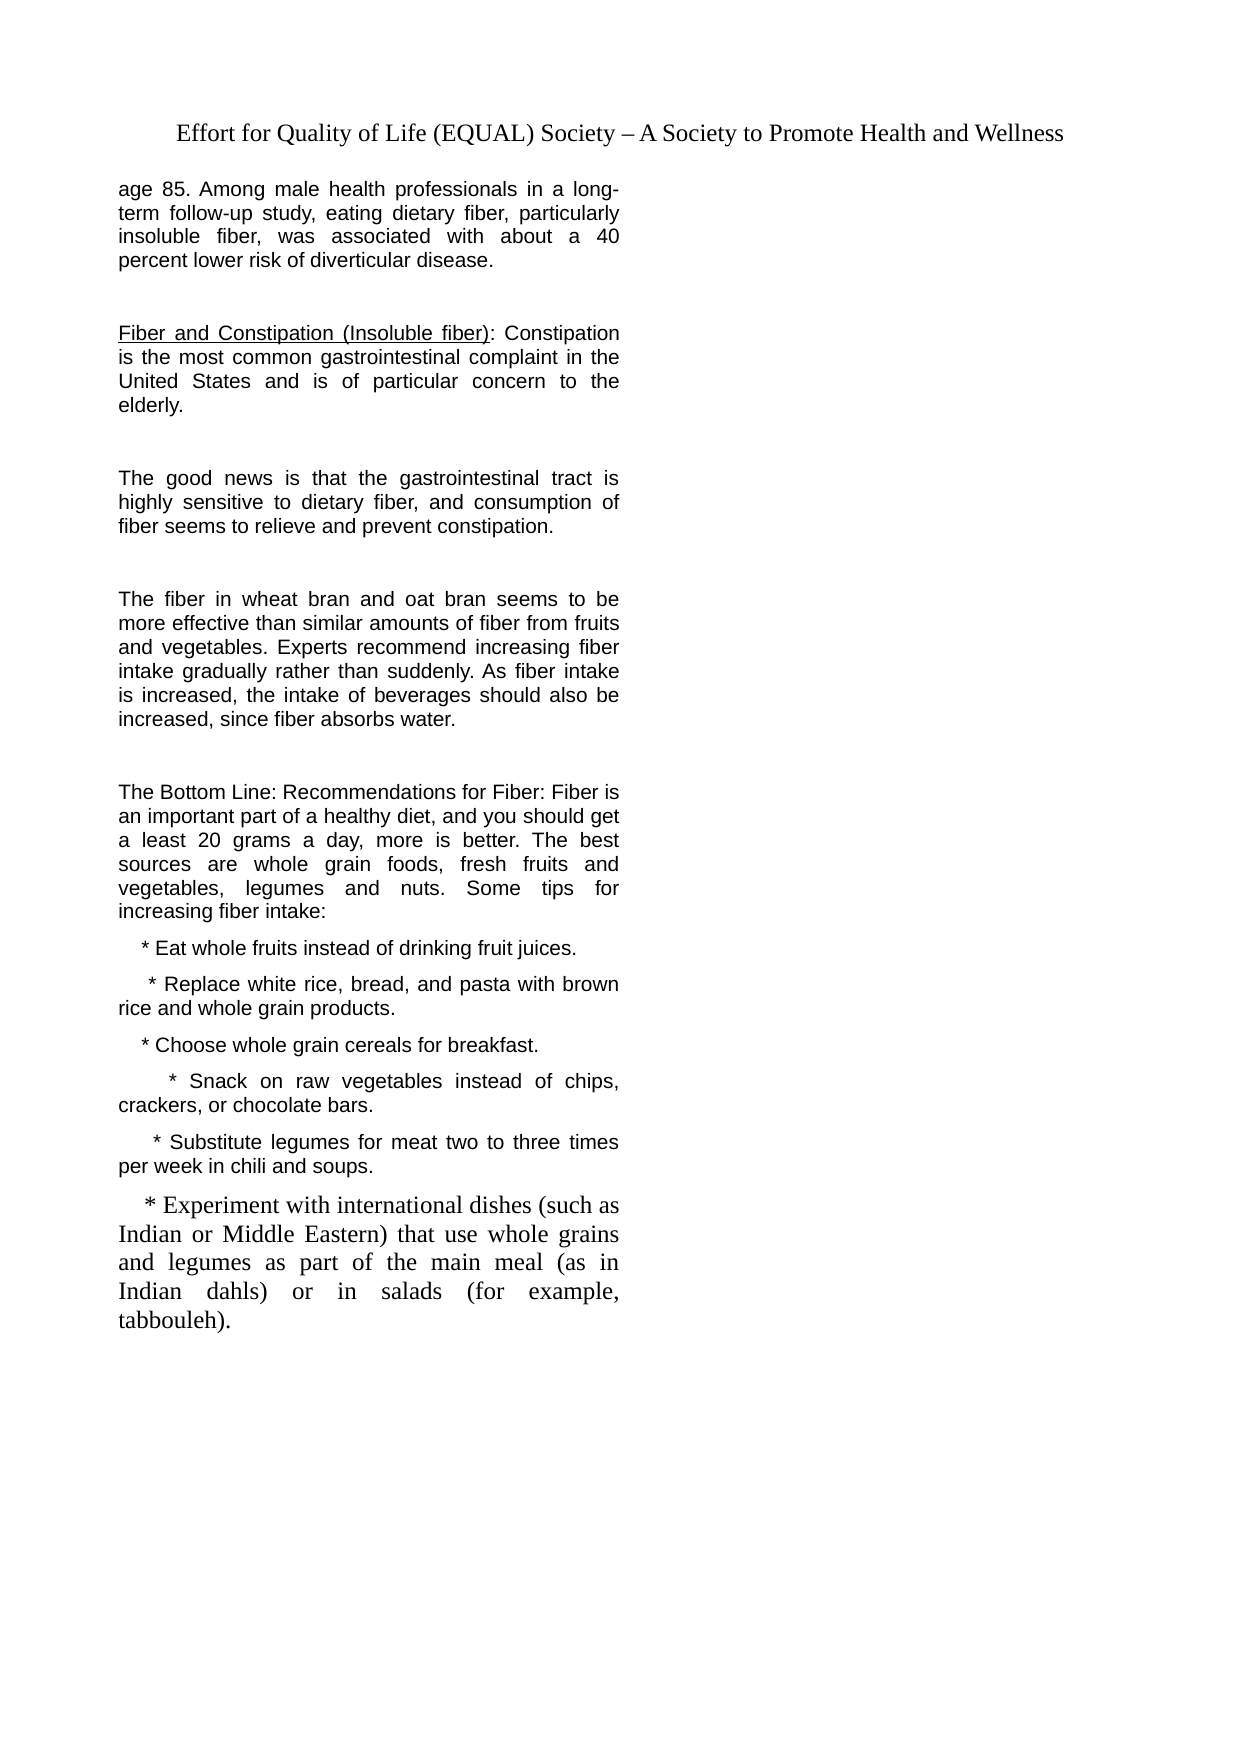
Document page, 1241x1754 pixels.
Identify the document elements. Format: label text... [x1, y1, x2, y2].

text age 85. Among male health professionals in a long-term follow-up study, eating dietary fiber, particularly insoluble fiber, was associated with about a 40 percent lower risk of diverticular disease. [118, 176, 620, 272]
text * Snack on raw vegetables instead of chips, crackers, or chocolate bars. [118, 1069, 620, 1117]
text The Bottom Line: Recommendations for Fiber: Fiber is an important part of a healthy diet, and you should get a least 20 grams a day, more is better. The best sources are whole grain foods, fresh fruits and vegetables, legumes and nuts. Some tips for increasing fiber intake: [118, 779, 620, 923]
text * Substitute legumes for meat two to three times per week in chili and soups. [118, 1129, 620, 1177]
text The fiber in wheat bran and oat bran seems to be more effective than similar amounts of fiber from fruits and vegetables. Experts recommend increasing fiber intake gradually rather than suddenly. As fiber intake is increased, the intake of beverages should also be increased, since fiber absorbs water. [118, 587, 620, 731]
text The good news is that the gastrointestinal tract is highly sensitive to dietary fiber, and consumption of fiber seems to relieve and prevent constipation. [118, 466, 620, 538]
text * Choose whole grain cereals for breakfast. [118, 1033, 620, 1057]
text * Eat whole fruits instead of drinking fruit juices. [118, 936, 620, 960]
text * Replace white rice, bread, and pasta with brown rice and whole grain products. [118, 972, 620, 1020]
text * Experiment with international dishes (such as Indian or Middle Eastern) that use whole grains and legumes as part of the main meal (as in Indian dahls) or in salads (for example, tabbouleh). [118, 1190, 620, 1334]
text Fiber and Constipation (Insoluble fiber): Constipation is the most common gastrointestinal complaint in the United States and is of particular concern to the elderly. [118, 321, 620, 417]
